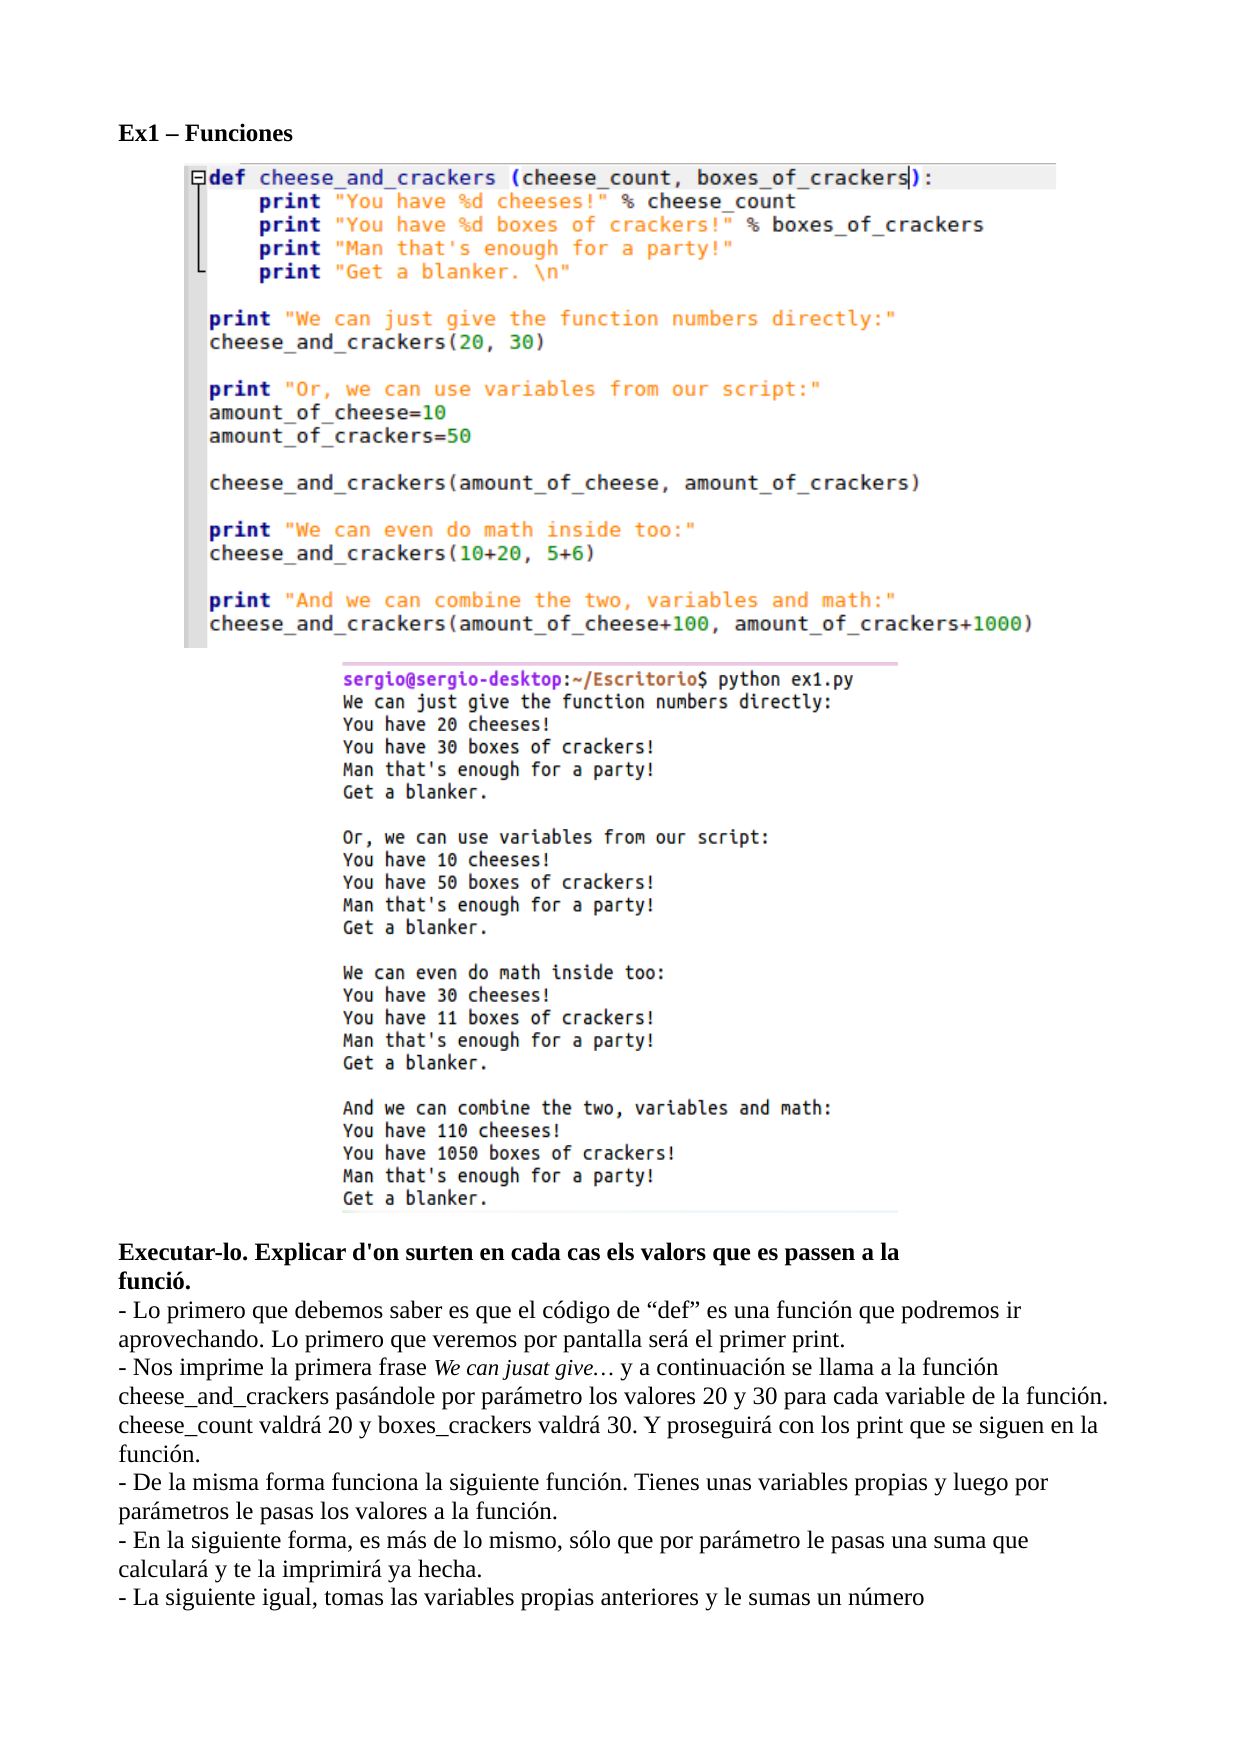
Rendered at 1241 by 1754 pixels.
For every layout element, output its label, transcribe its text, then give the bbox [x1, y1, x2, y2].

text - En la siguiente forma, es más de lo mismo, sólo que por parámetro le pasas una suma que calculará y te la imprimirá ya hecha. [118, 1525, 1122, 1582]
text - Nos imprime la primera frase We can jusat give… y a continuación se llama a la función cheese_and_crackers pasándole por parámetro los valores 20 y 30 para cada variable de la función. cheese_count valdrá 20 y boxes_crackers valdrá 30. Y proseguirá con los print que se siguen en la función. [118, 1352, 1122, 1467]
text - De la misma forma funciona la siguiente función. Tienes unas variables propias y luego por parámetros le pasas los valores a la función. [118, 1467, 1122, 1525]
text Ex1 – Funciones [118, 118, 1122, 147]
text funció. [118, 1266, 1122, 1295]
text Executar-lo. Explicar d'on surten en cada cas els valors que es passen a la [118, 1237, 1122, 1266]
picture [342, 662, 898, 1213]
picture [184, 163, 1057, 648]
text - Lo primero que debemos saber es que el código de “def” es una función que podremos ir aprovechando. Lo primero que veremos por pantalla será el primer print. [118, 1295, 1122, 1352]
text - La siguiente igual, tomas las variables propias anteriores y le sumas un número [118, 1582, 1122, 1611]
